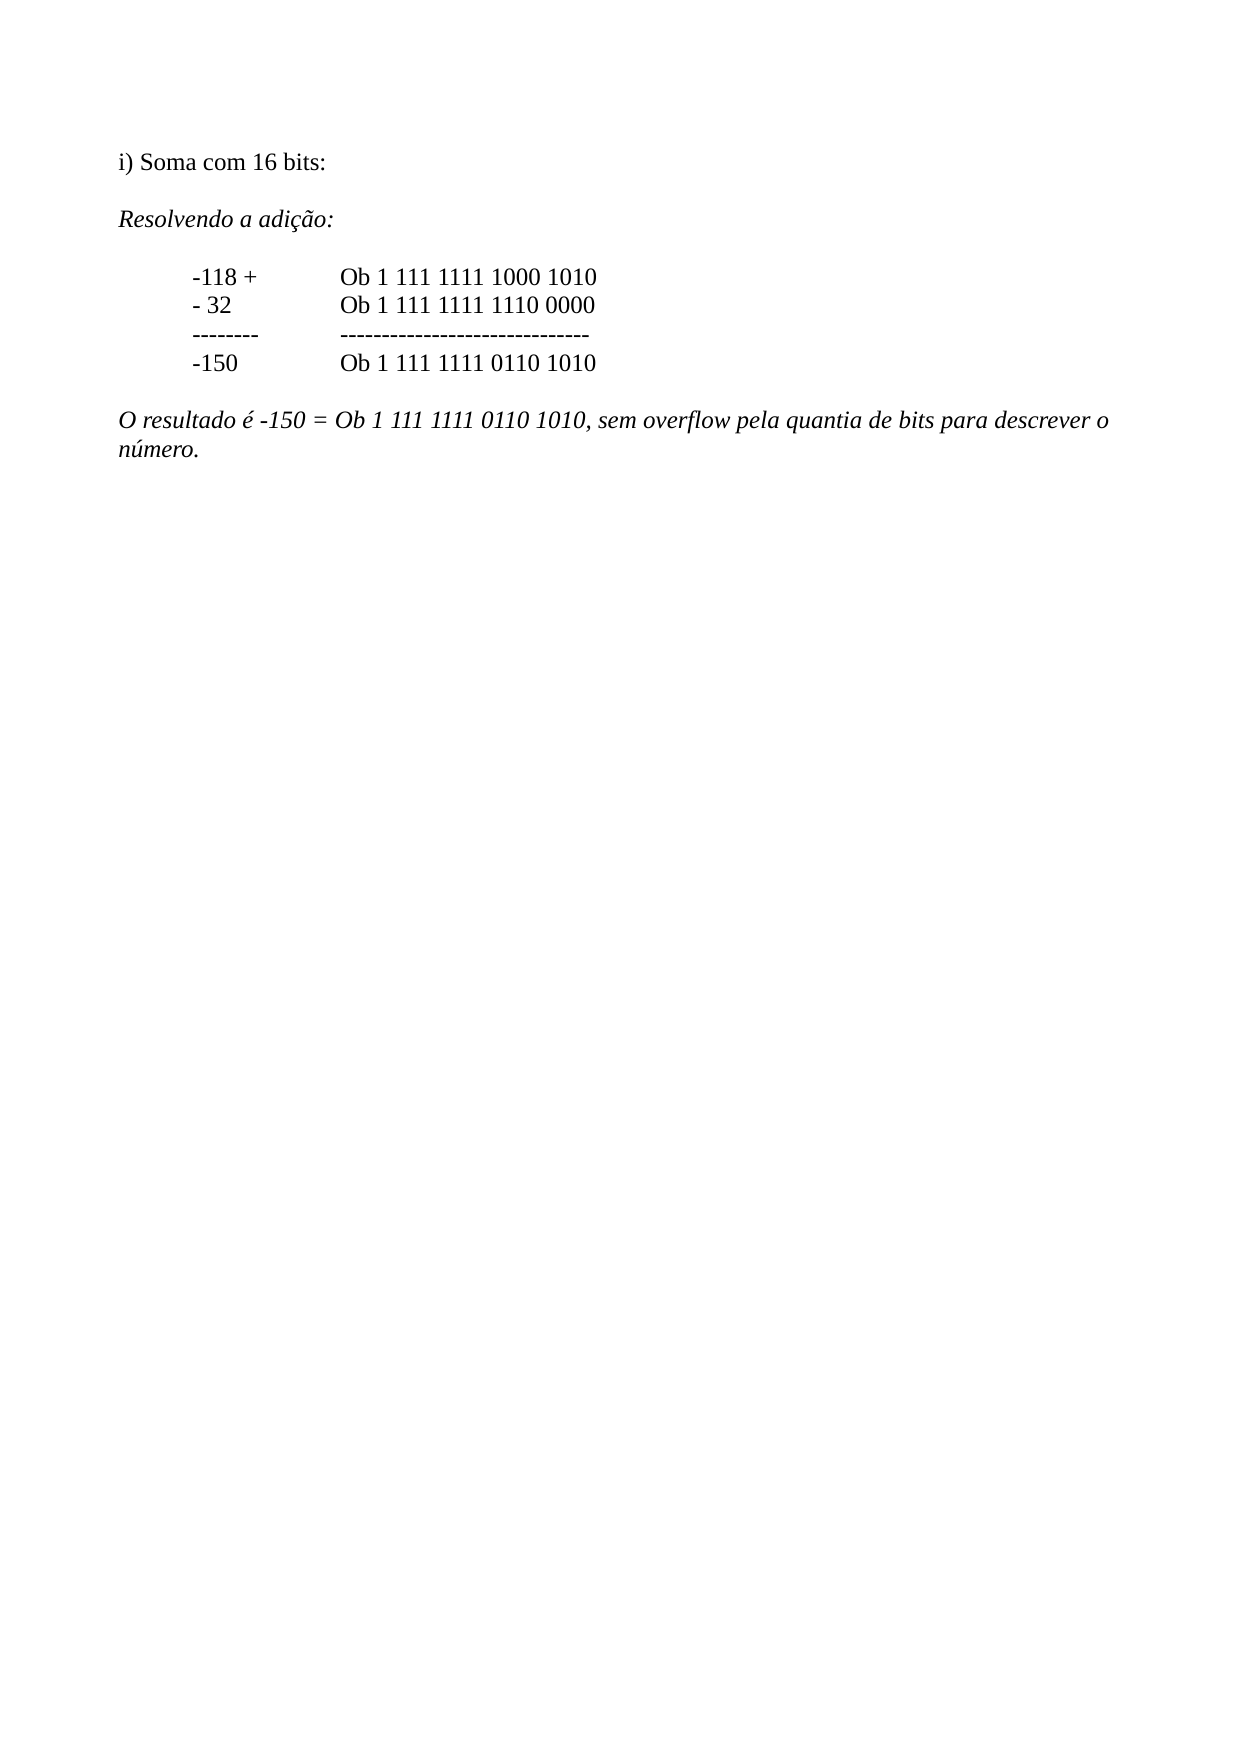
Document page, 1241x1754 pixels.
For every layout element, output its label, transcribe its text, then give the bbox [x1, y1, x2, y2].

text - 32 Ob 1 111 1111 1110 0000 [118, 291, 1122, 319]
text -118 + Ob 1 111 1111 1000 1010 [118, 262, 1122, 291]
text O resultado é -150 = Ob 1 111 1111 0110 1010, sem overflow pela quantia de bits para descrever o número. [118, 406, 1122, 463]
text -------- ------------------------------ [118, 319, 1122, 348]
text Resolvendo a adição: [118, 204, 1122, 233]
text -150 Ob 1 111 1111 0110 1010 [118, 348, 1122, 377]
text i) Soma com 16 bits: [118, 147, 1122, 176]
